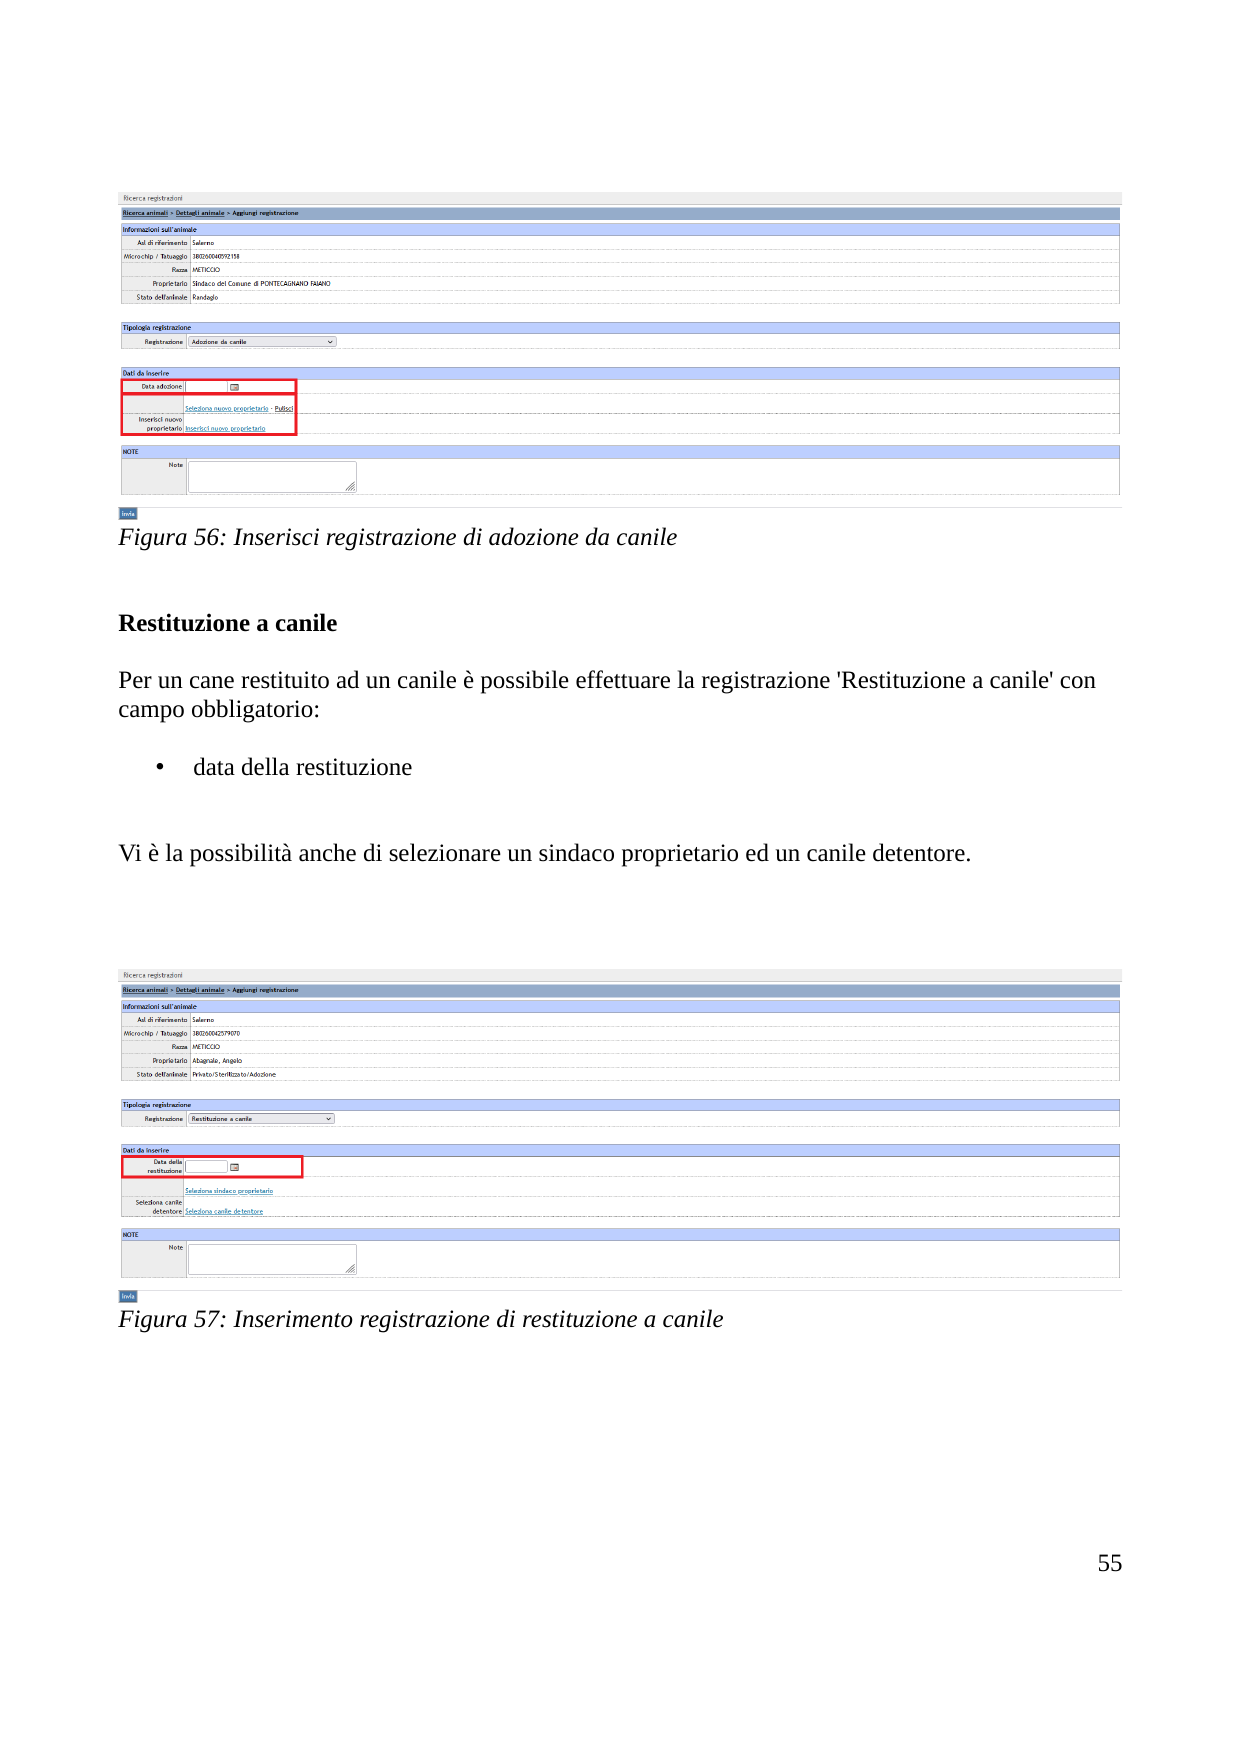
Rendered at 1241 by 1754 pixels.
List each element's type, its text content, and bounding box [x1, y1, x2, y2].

text campo obbligatorio: [118, 694, 1122, 723]
text Figura 57: Inserimento registrazione di restituzione a canile [118, 1305, 1122, 1333]
text Per un cane restituito ad un canile è possibile effettuare la registrazione 'Restituzione a canile' con [118, 666, 1122, 694]
text Figura 56: Inserisci registrazione di adozione da canile [118, 522, 1122, 551]
list data della restituzione [156, 752, 1122, 781]
text Vi è la possibilità anche di selezionare un sindaco proprietario ed un canile detentore. [118, 838, 1122, 867]
text Restituzione a canile [118, 608, 1122, 637]
